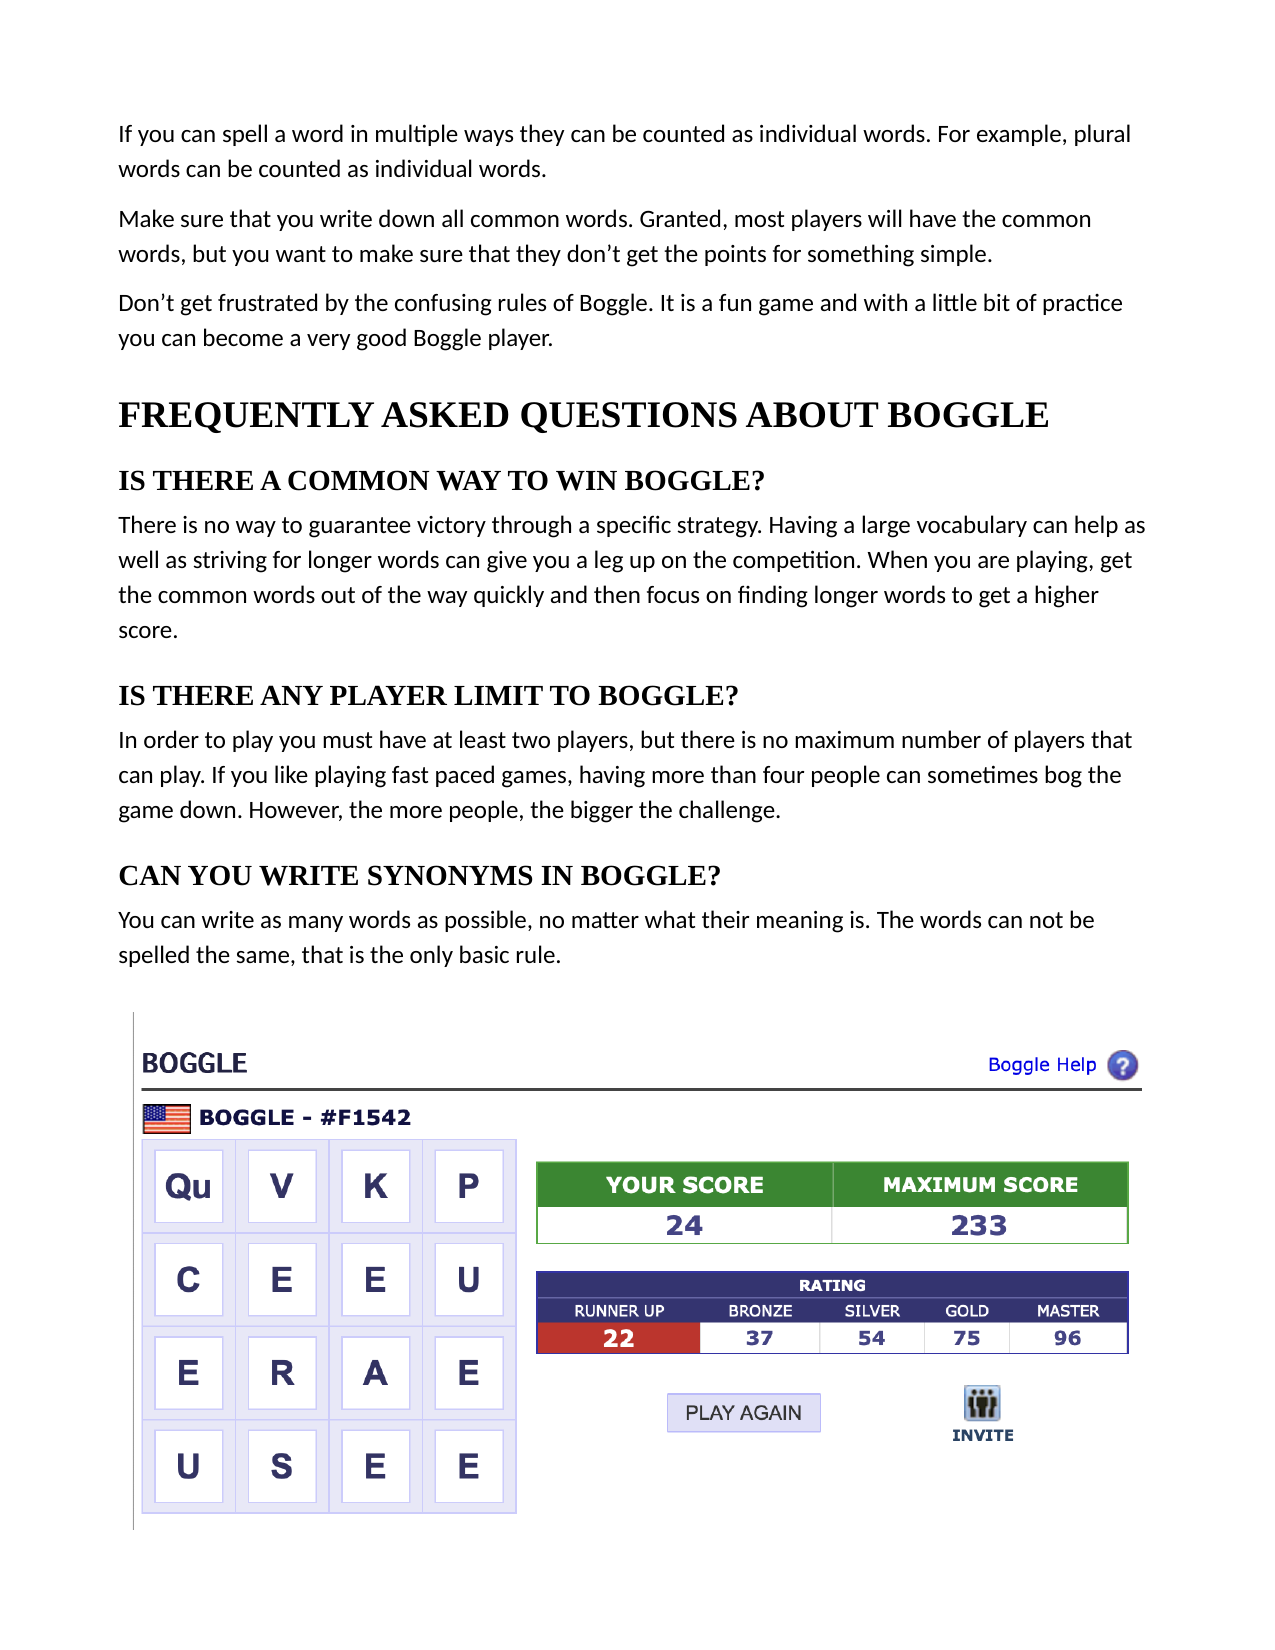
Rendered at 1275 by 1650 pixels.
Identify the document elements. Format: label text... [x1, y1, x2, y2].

text Make sure that you write down all common words. Granted, most players will have the common words, but you want to make sure that they don’t get the points for something simple. [118, 203, 1157, 268]
picture [132, 1012, 1172, 1530]
subtitle CAN YOU WRITE SYNONYMS IN BOGGLE? [118, 858, 1157, 892]
text In order to play you must have at least two players, but there is no maximum number of players that can play. If you like playing fast paced games, having more than four people can sometimes bog the game down. However, the more people, the bigger the challenge. [118, 724, 1157, 825]
subtitle IS THERE A COMMON WAY TO WIN BOGGLE? [118, 463, 1157, 496]
subtitle IS THERE ANY PLAYER LIMIT TO BOGGLE? [118, 678, 1157, 712]
text If you can spell a word in multiple ways they can be counted as individual words. For example, plural words can be counted as individual words. [118, 118, 1157, 184]
text There is no way to guarantee victory through a specific strategy. Having a large vocabulary can help as well as striving for longer words can give you a leg up on the competition. When you are playing, get the common words out of the way quickly and then focus on finding longer words to get a higher score. [118, 509, 1157, 644]
subtitle FREQUENTLY ASKED QUESTIONS ABOUT BOGGLE [118, 393, 1157, 436]
text Don’t get frustrated by the confusing rules of Boggle. It is a fun game and with a little bit of practice you can become a very good Boggle player. [118, 287, 1157, 353]
text You can write as many words as possible, no matter what their meaning is. The words can not be spelled the same, that is the only basic rule. [118, 904, 1157, 970]
